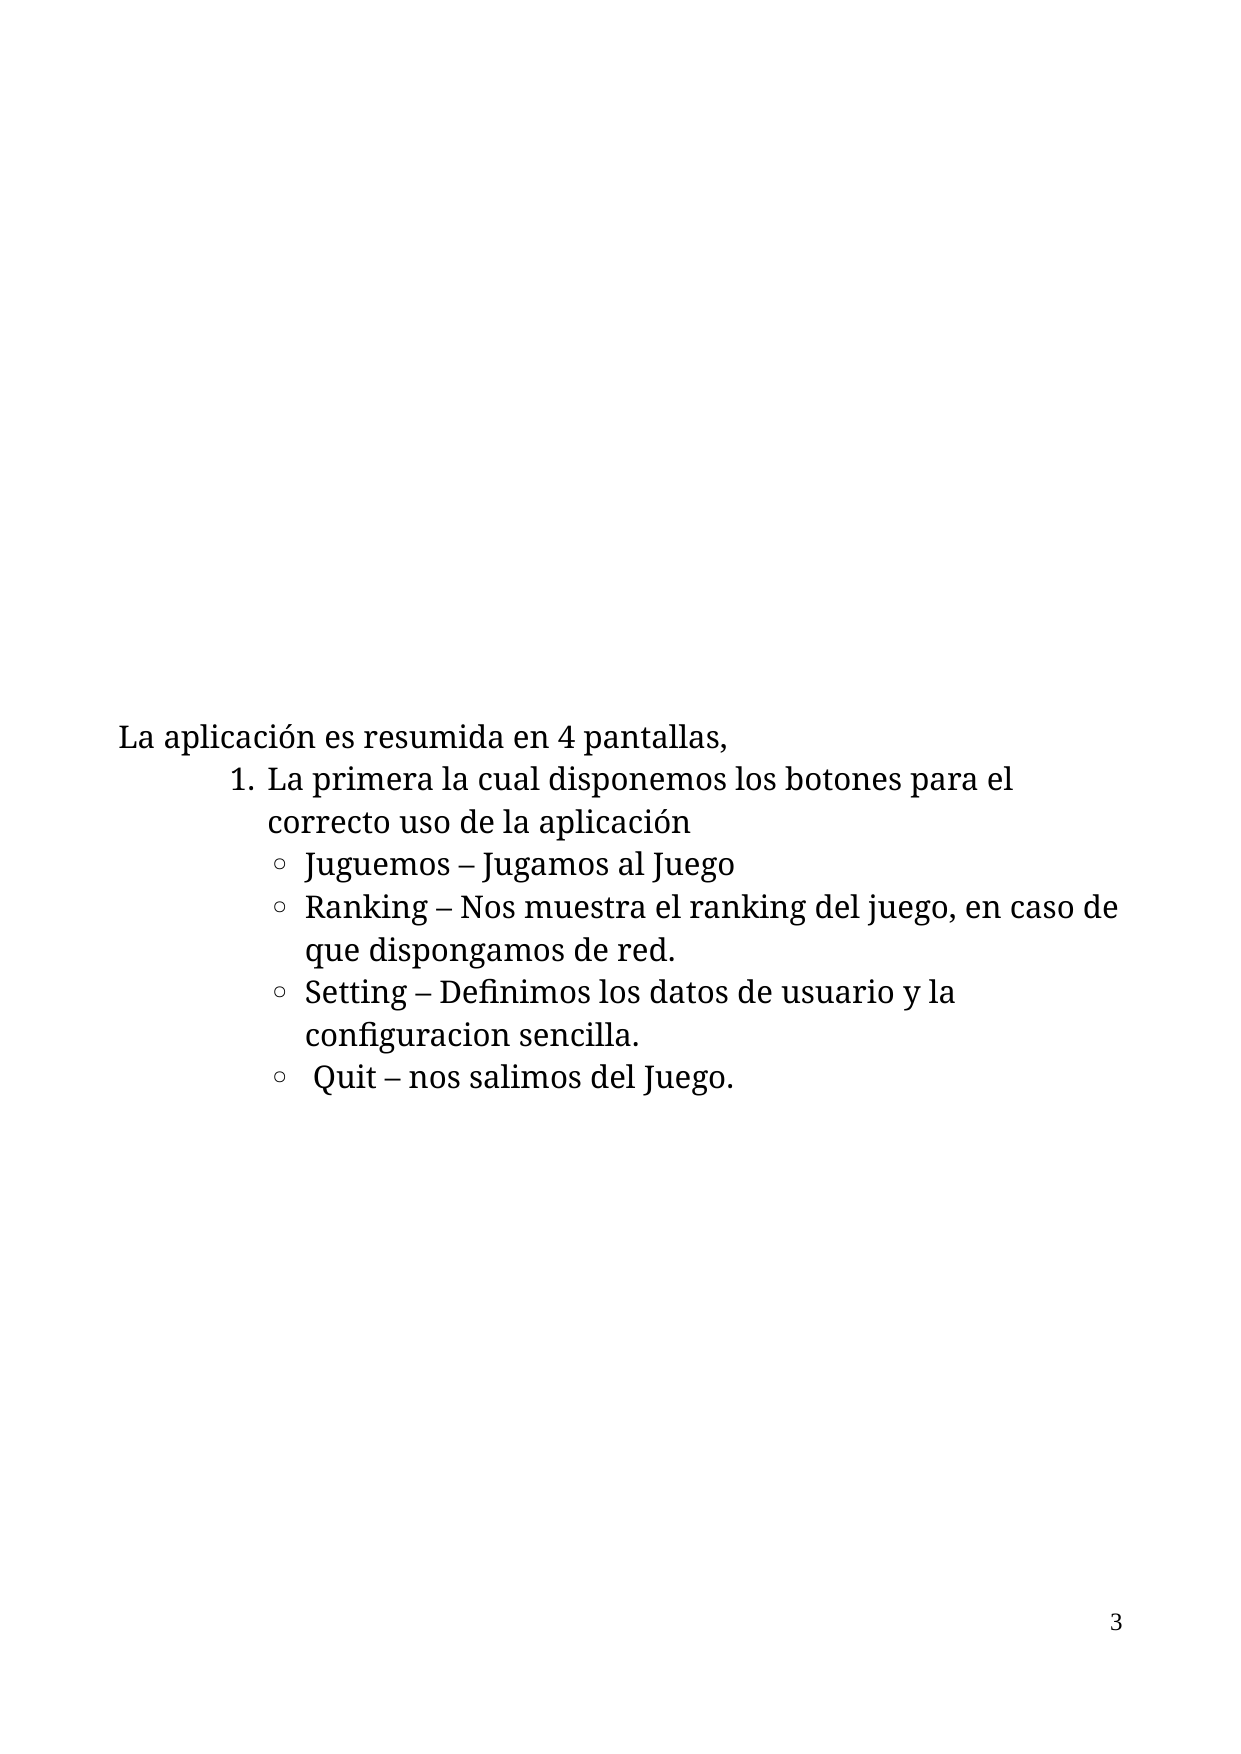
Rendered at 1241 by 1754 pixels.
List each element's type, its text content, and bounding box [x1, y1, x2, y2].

list La primera la cual disponemos los botones para el correcto uso de la aplicación [229, 757, 1122, 842]
list Quit – nos salimos del Juego. [267, 1055, 1122, 1098]
list Juguemos – Jugamos al Juego [267, 842, 1122, 885]
text La aplicación es resumida en 4 pantallas, [118, 714, 1122, 757]
list Setting – Definimos los datos de usuario y la configuracion sencilla. [267, 970, 1122, 1055]
list Ranking – Nos muestra el ranking del juego, en caso de que dispongamos de red. [267, 885, 1122, 970]
